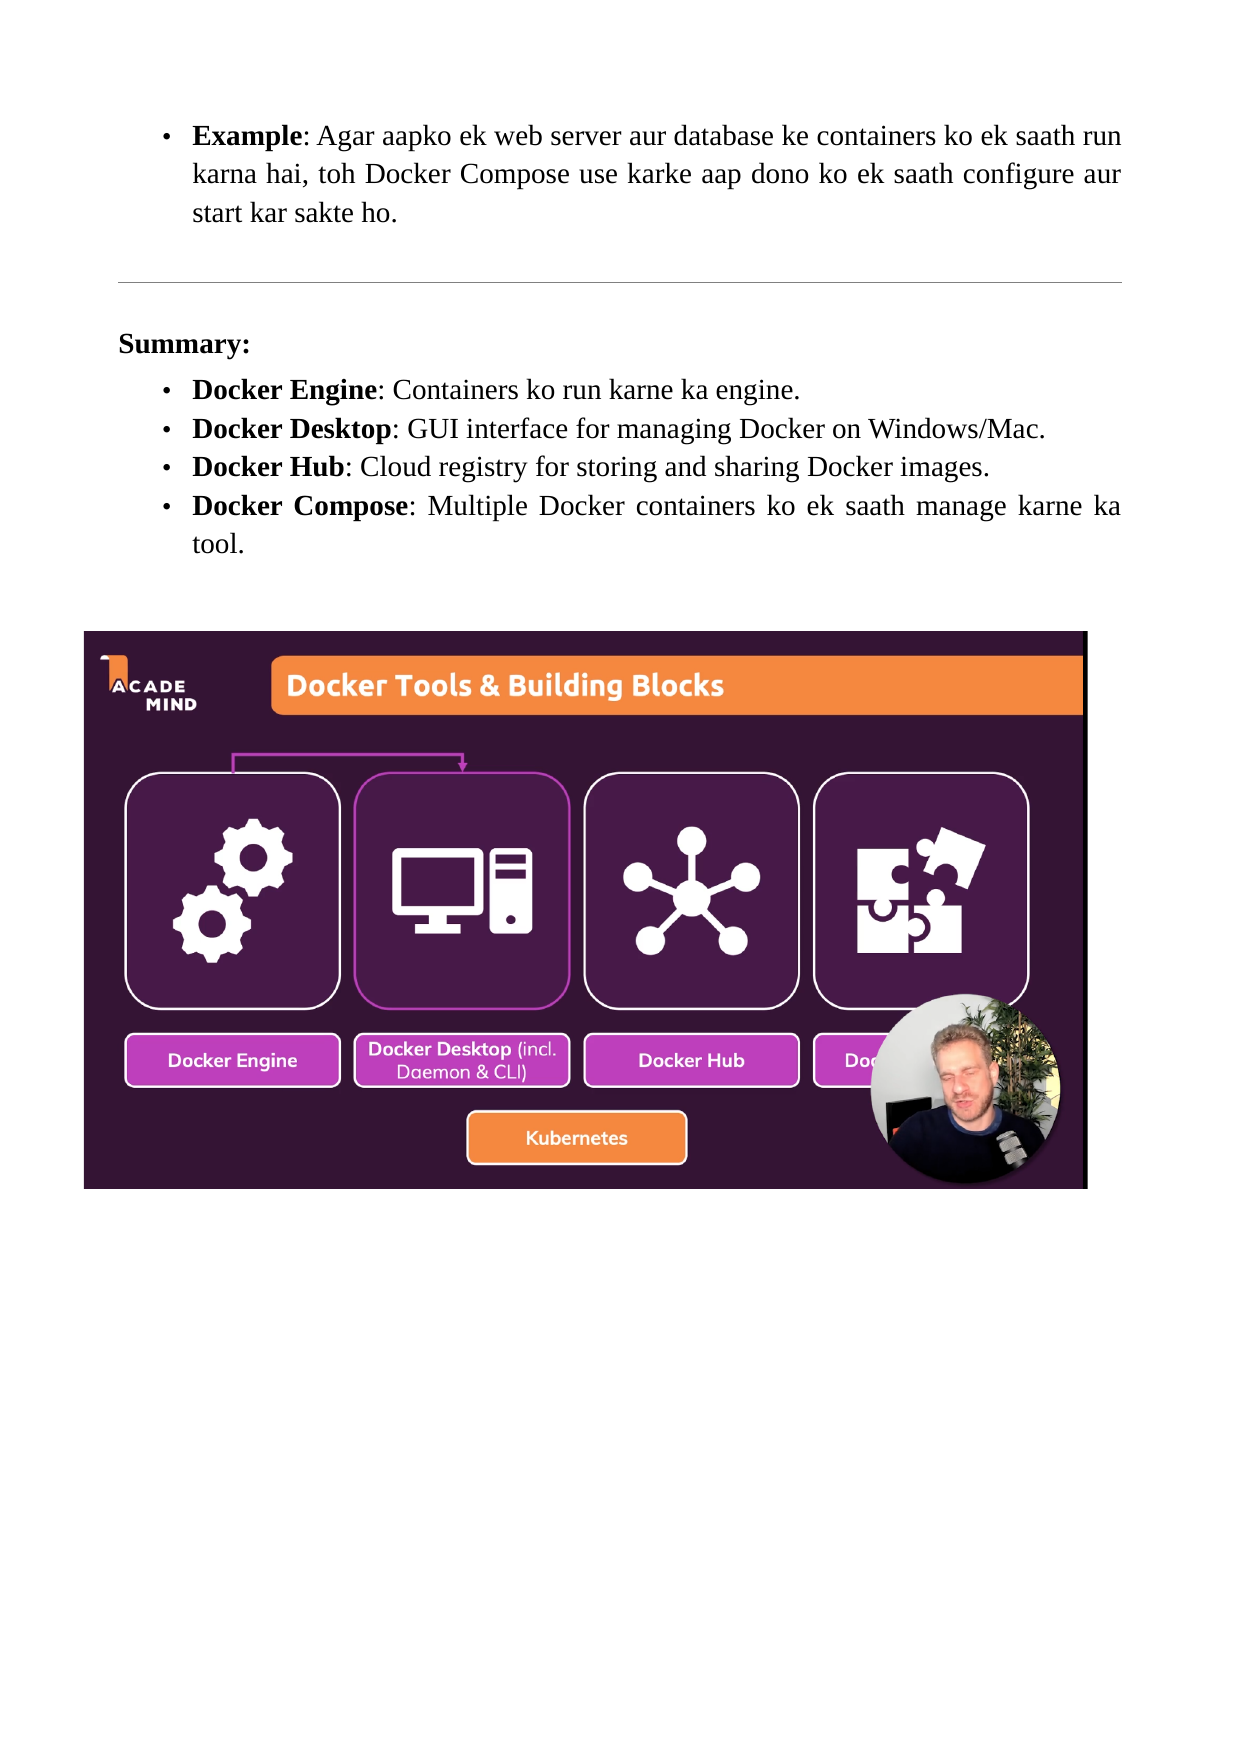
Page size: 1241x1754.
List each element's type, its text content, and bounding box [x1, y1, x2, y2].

list Docker Compose: Multiple Docker containers ko ek saath manage karne ka tool. [162, 488, 1122, 560]
list Docker Hub: Cloud registry for storing and sharing Docker images. [162, 449, 1122, 483]
list Example: Agar aapko ek web server aur database ke containers ko ek saath run karna hai, toh Docker Compose use karke aap dono ko ek saath configure aur start kar sakte ho. [162, 118, 1122, 229]
picture [83, 631, 1088, 1189]
list Docker Desktop: GUI interface for managing Docker on Windows/Mac. [162, 411, 1122, 444]
subtitle Summary: [118, 326, 1122, 360]
list Docker Engine: Containers ko run karne ka engine. [162, 372, 1122, 406]
